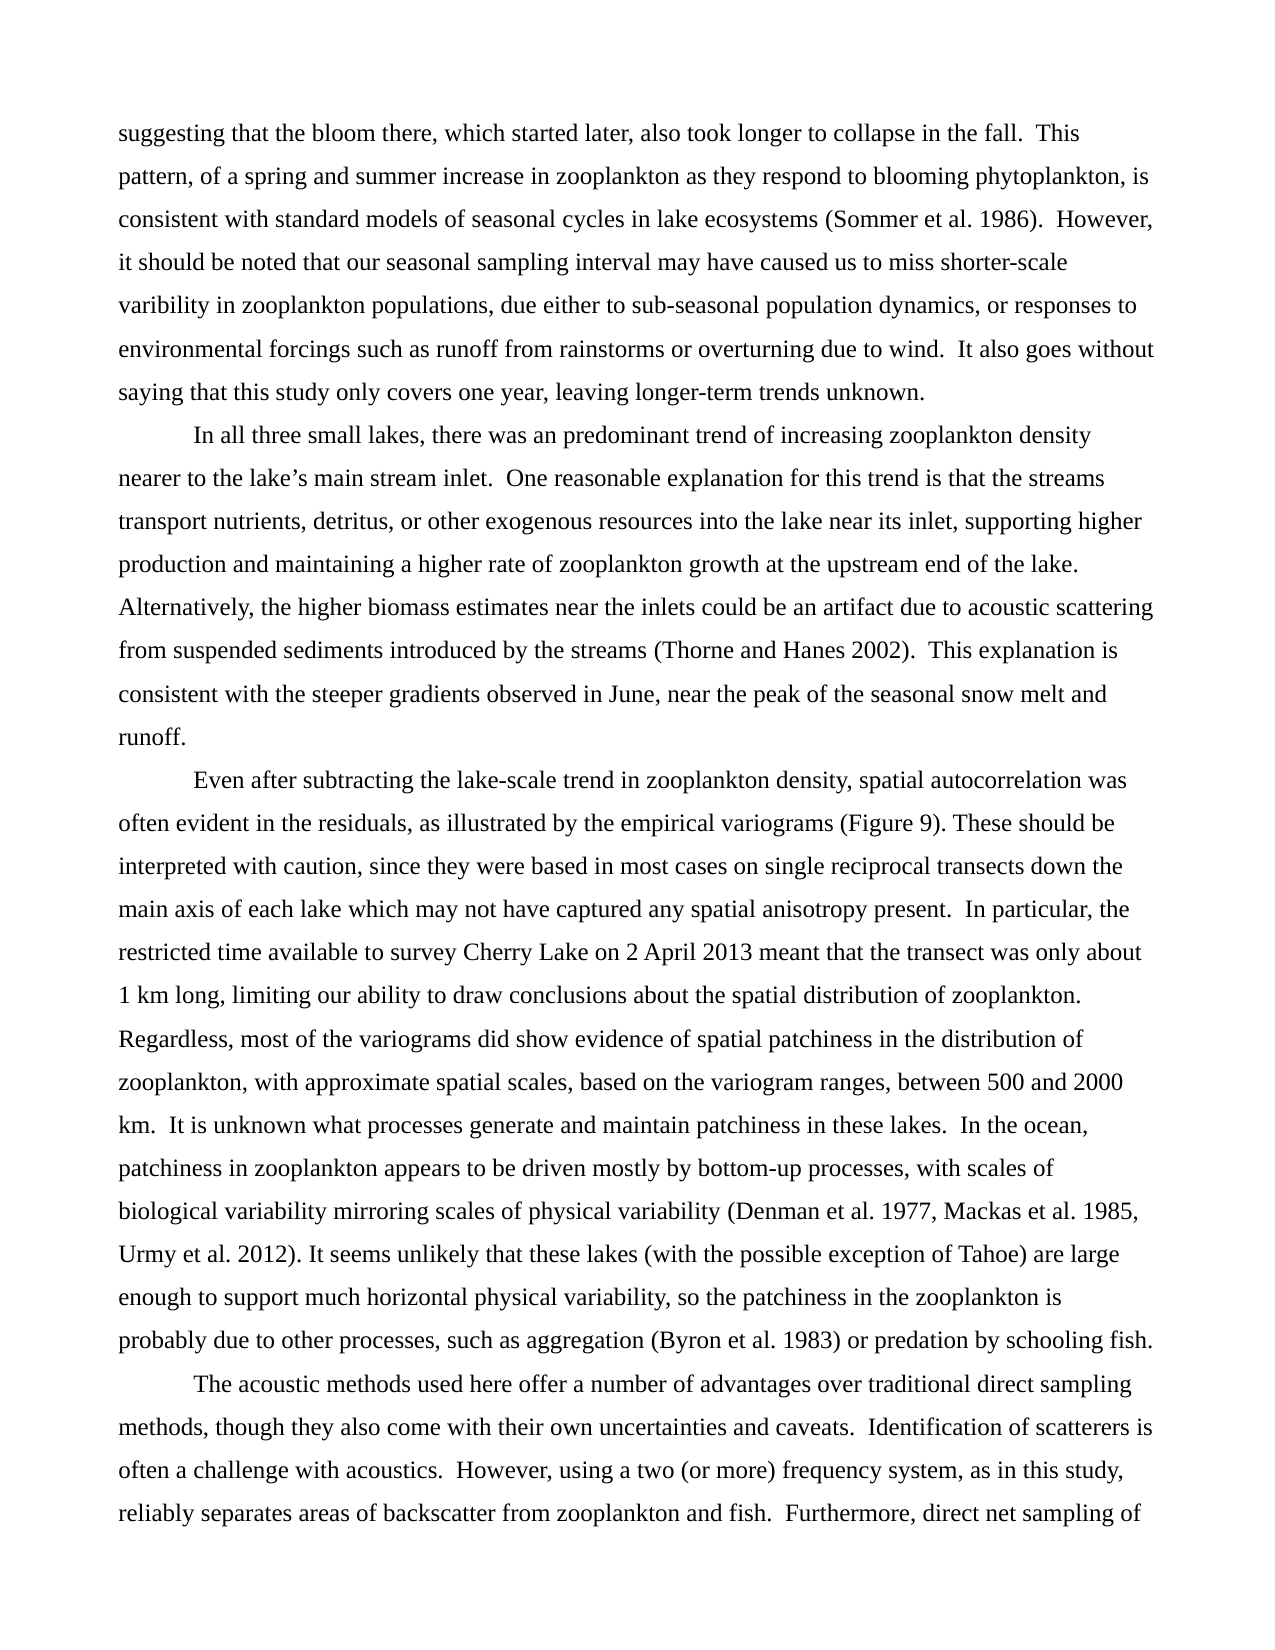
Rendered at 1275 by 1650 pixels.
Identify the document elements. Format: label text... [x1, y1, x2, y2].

text Even after subtracting the lake-scale trend in zooplankton density, spatial autocorrelation was often evident in the residuals, as illustrated by the empirical variograms (Figure 9). These should be interpreted with caution, since they were based in most cases on single reciprocal transects down the main axis of each lake which may not have captured any spatial anisotropy present. In particular, the restricted time available to survey Cherry Lake on 2 April 2013 meant that the transect was only about 1 km long, limiting our ability to draw conclusions about the spatial distribution of zooplankton. Regardless, most of the variograms did show evidence of spatial patchiness in the distribution of zooplankton, with approximate spatial scales, based on the variogram ranges, between 500 and 2000 km. It is unknown what processes generate and maintain patchiness in these lakes. In the ocean, patchiness in zooplankton appears to be driven mostly by bottom-up processes, with scales of biological variability mirroring scales of physical variability (Denman et al. 1977, Mackas et al. 1985, Urmy et al. 2012)⁠. It seems unlikely that these lakes (with the possible exception of Tahoe) are large enough to support much horizontal physical variability, so the patchiness in the zooplankton is probably due to other processes, such as aggregation (Byron et al. 1983)⁠ or predation by schooling fish. [118, 765, 1157, 1354]
text The acoustic methods used here offer a number of advantages over traditional direct sampling methods, though they also come with their own uncertainties and caveats. Identification of scatterers is often a challenge with acoustics. However, using a two (or more) frequency system, as in this study, reliably separates areas of backscatter from zooplankton and fish. Furthermore, direct net sampling of [118, 1369, 1157, 1527]
text In all three small lakes, there was an predominant trend of increasing zooplankton density nearer to the lake’s main stream inlet. One reasonable explanation for this trend is that the streams transport nutrients, detritus, or other exogenous resources into the lake near its inlet, supporting higher production and maintaining a higher rate of zooplankton growth at the upstream end of the lake. Alternatively, the higher biomass estimates near the inlets could be an artifact due to acoustic scattering from suspended sediments introduced by the streams (Thorne and Hanes 2002)⁠. This explanation is consistent with the steeper gradients observed in June, near the peak of the seasonal snow melt and runoff. [118, 420, 1157, 751]
text suggesting that the bloom there, which started later, also took longer to collapse in the fall. This pattern, of a spring and summer increase in zooplankton as they respond to blooming phytoplankton, is consistent with standard models of seasonal cycles in lake ecosystems (Sommer et al. 1986)⁠. However, it should be noted that our seasonal sampling interval may have caused us to miss shorter-scale varibility in zooplankton populations, due either to sub-seasonal population dynamics, or responses to environmental forcings such as runoff from rainstorms or overturning due to wind. It also goes without saying that this study only covers one year, leaving longer-term trends unknown. [118, 118, 1157, 406]
